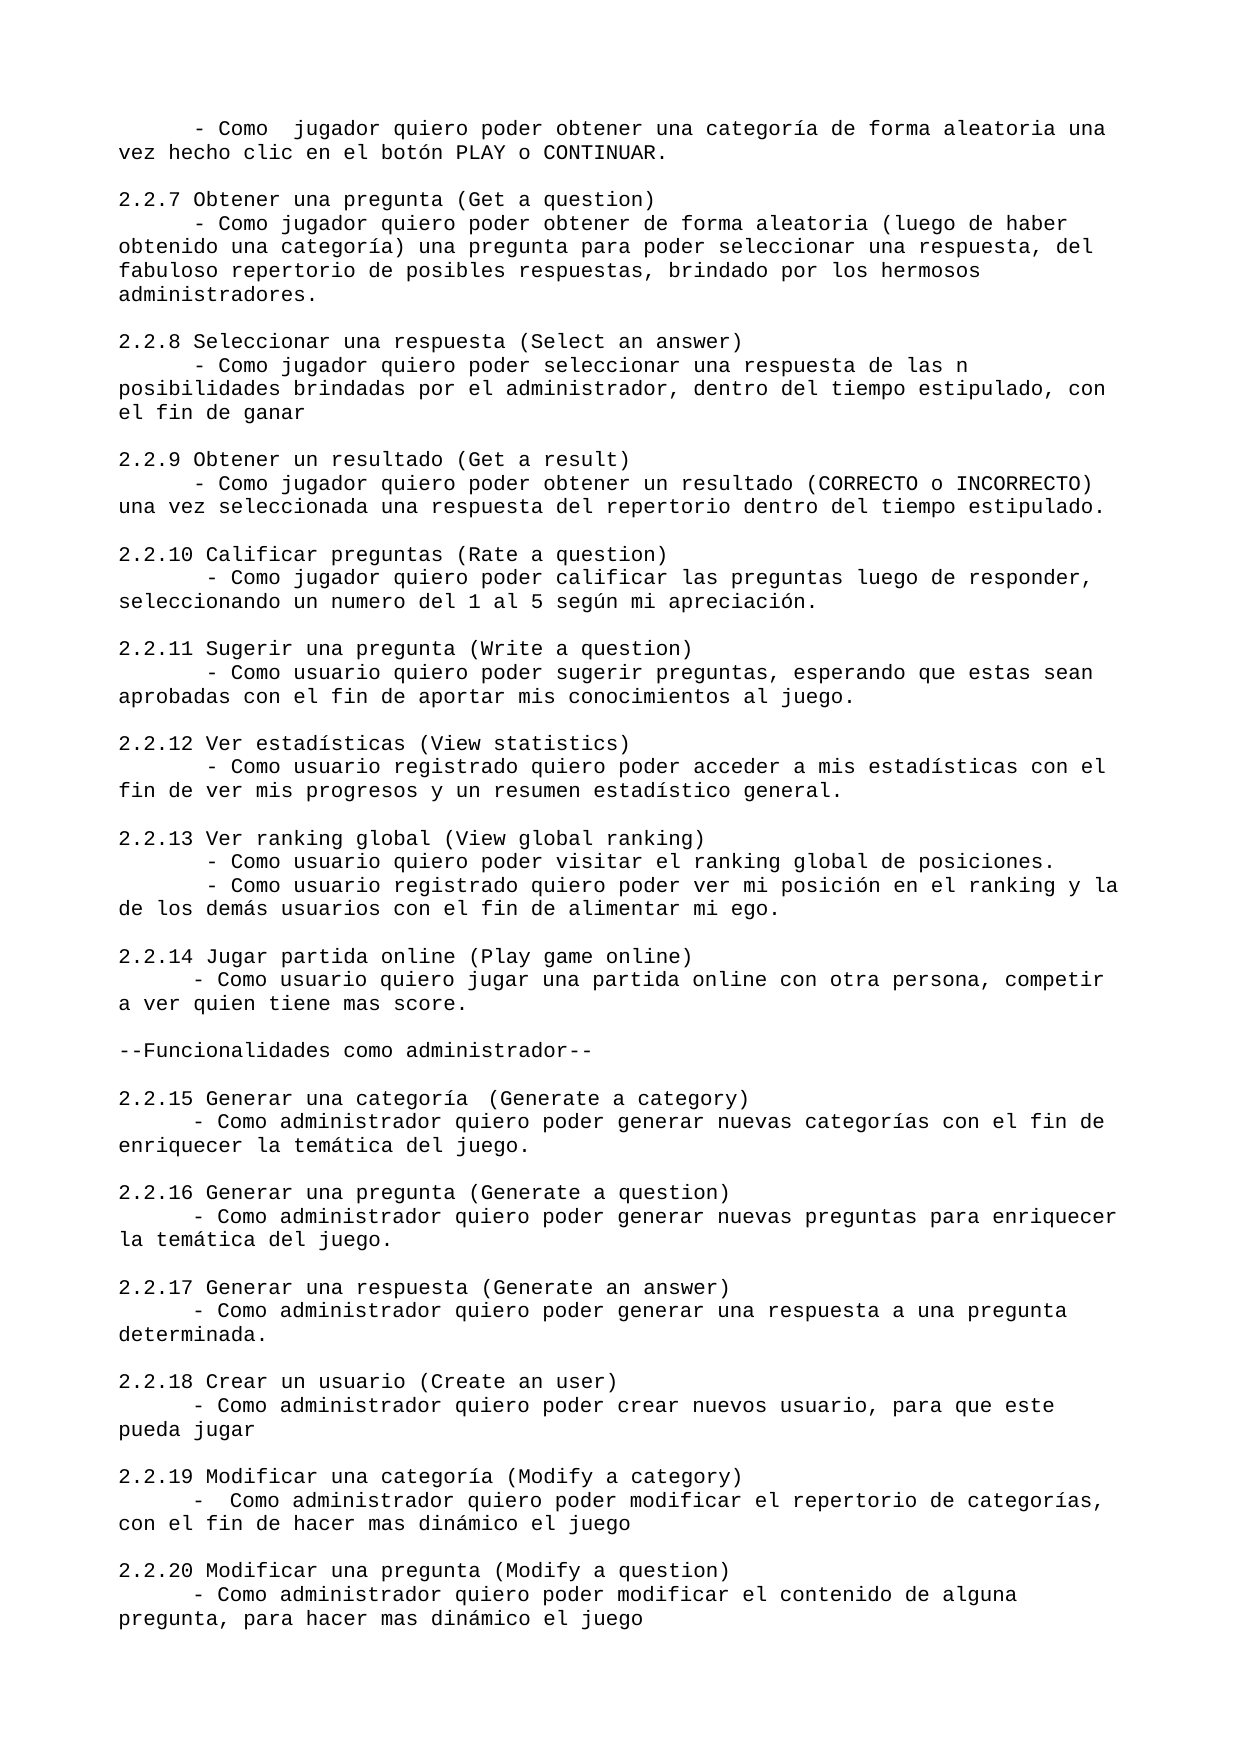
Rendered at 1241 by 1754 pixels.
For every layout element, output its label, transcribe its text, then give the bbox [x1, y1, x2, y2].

text - Como administrador quiero poder generar nuevas categorías con el fin de enriquecer la temática del juego. [118, 1111, 1122, 1158]
text 2.2.16 Generar una pregunta (Generate a question) [118, 1182, 1122, 1206]
text - Como administrador quiero poder modificar el contenido de alguna pregunta, para hacer mas dinámico el juego [118, 1584, 1122, 1631]
text 2.2.11 Sugerir una pregunta (Write a question) [118, 638, 1122, 662]
text - Como usuario quiero poder sugerir preguntas, esperando que estas sean aprobadas con el fin de aportar mis conocimientos al juego. [118, 662, 1122, 709]
text - Como jugador quiero poder obtener un resultado (CORRECTO o INCORRECTO) una vez seleccionada una respuesta del repertorio dentro del tiempo estipulado. [118, 473, 1122, 520]
text 2.2.9 Obtener un resultado (Get a result) [118, 449, 1122, 473]
text 2.2.10 Calificar preguntas (Rate a question) [118, 544, 1122, 567]
text - Como administrador quiero poder generar nuevas preguntas para enriquecer la temática del juego. [118, 1206, 1122, 1253]
text - Como administrador quiero poder crear nuevos usuario, para que este pueda jugar [118, 1395, 1122, 1442]
text 2.2.18 Crear un usuario (Create an user) [118, 1371, 1122, 1395]
text - Como jugador quiero poder obtener de forma aleatoria (luego de haber obtenido una categoría) una pregunta para poder seleccionar una respuesta, del fabuloso repertorio de posibles respuestas, brindado por los hermosos administradores. [118, 213, 1122, 307]
text - Como administrador quiero poder modificar el repertorio de categorías, con el fin de hacer mas dinámico el juego [118, 1489, 1122, 1537]
text 2.2.12 Ver estadísticas (View statistics) [118, 733, 1122, 757]
text - Como administrador quiero poder generar una respuesta a una pregunta determinada. [118, 1300, 1122, 1348]
text --Funcionalidades como administrador-- [118, 1040, 1122, 1064]
text 2.2.8 Seleccionar una respuesta (Select an answer) [118, 331, 1122, 354]
text 2.2.20 Modificar una pregunta (Modify a question) [118, 1561, 1122, 1584]
text 2.2.14 Jugar partida online (Play game online) [118, 946, 1122, 969]
text - Como jugador quiero poder obtener una categoría de forma aleatoria una vez hecho clic en el botón PLAY o CONTINUAR. [118, 118, 1122, 165]
text - Como jugador quiero poder seleccionar una respuesta de las n posibilidades brindadas por el administrador, dentro del tiempo estipulado, con el fin de ganar [118, 354, 1122, 426]
text - Como jugador quiero poder calificar las preguntas luego de responder, seleccionando un numero del 1 al 5 según mi apreciación. [118, 567, 1122, 615]
text 2.2.7 Obtener una pregunta (Get a question) [118, 189, 1122, 213]
text 2.2.15 Generar una categoría (Generate a category) [118, 1088, 1122, 1111]
text - Como usuario registrado quiero poder acceder a mis estadísticas con el fin de ver mis progresos y un resumen estadístico general. [118, 757, 1122, 804]
text 2.2.19 Modificar una categoría (Modify a category) [118, 1466, 1122, 1489]
text - Como usuario quiero poder visitar el ranking global de posiciones. [118, 851, 1122, 875]
text - Como usuario registrado quiero poder ver mi posición en el ranking y la de los demás usuarios con el fin de alimentar mi ego. [118, 875, 1122, 922]
text - Como usuario quiero jugar una partida online con otra persona, competir a ver quien tiene mas score. [118, 969, 1122, 1017]
text 2.2.13 Ver ranking global (View global ranking) [118, 827, 1122, 851]
text 2.2.17 Generar una respuesta (Generate an answer) [118, 1277, 1122, 1300]
